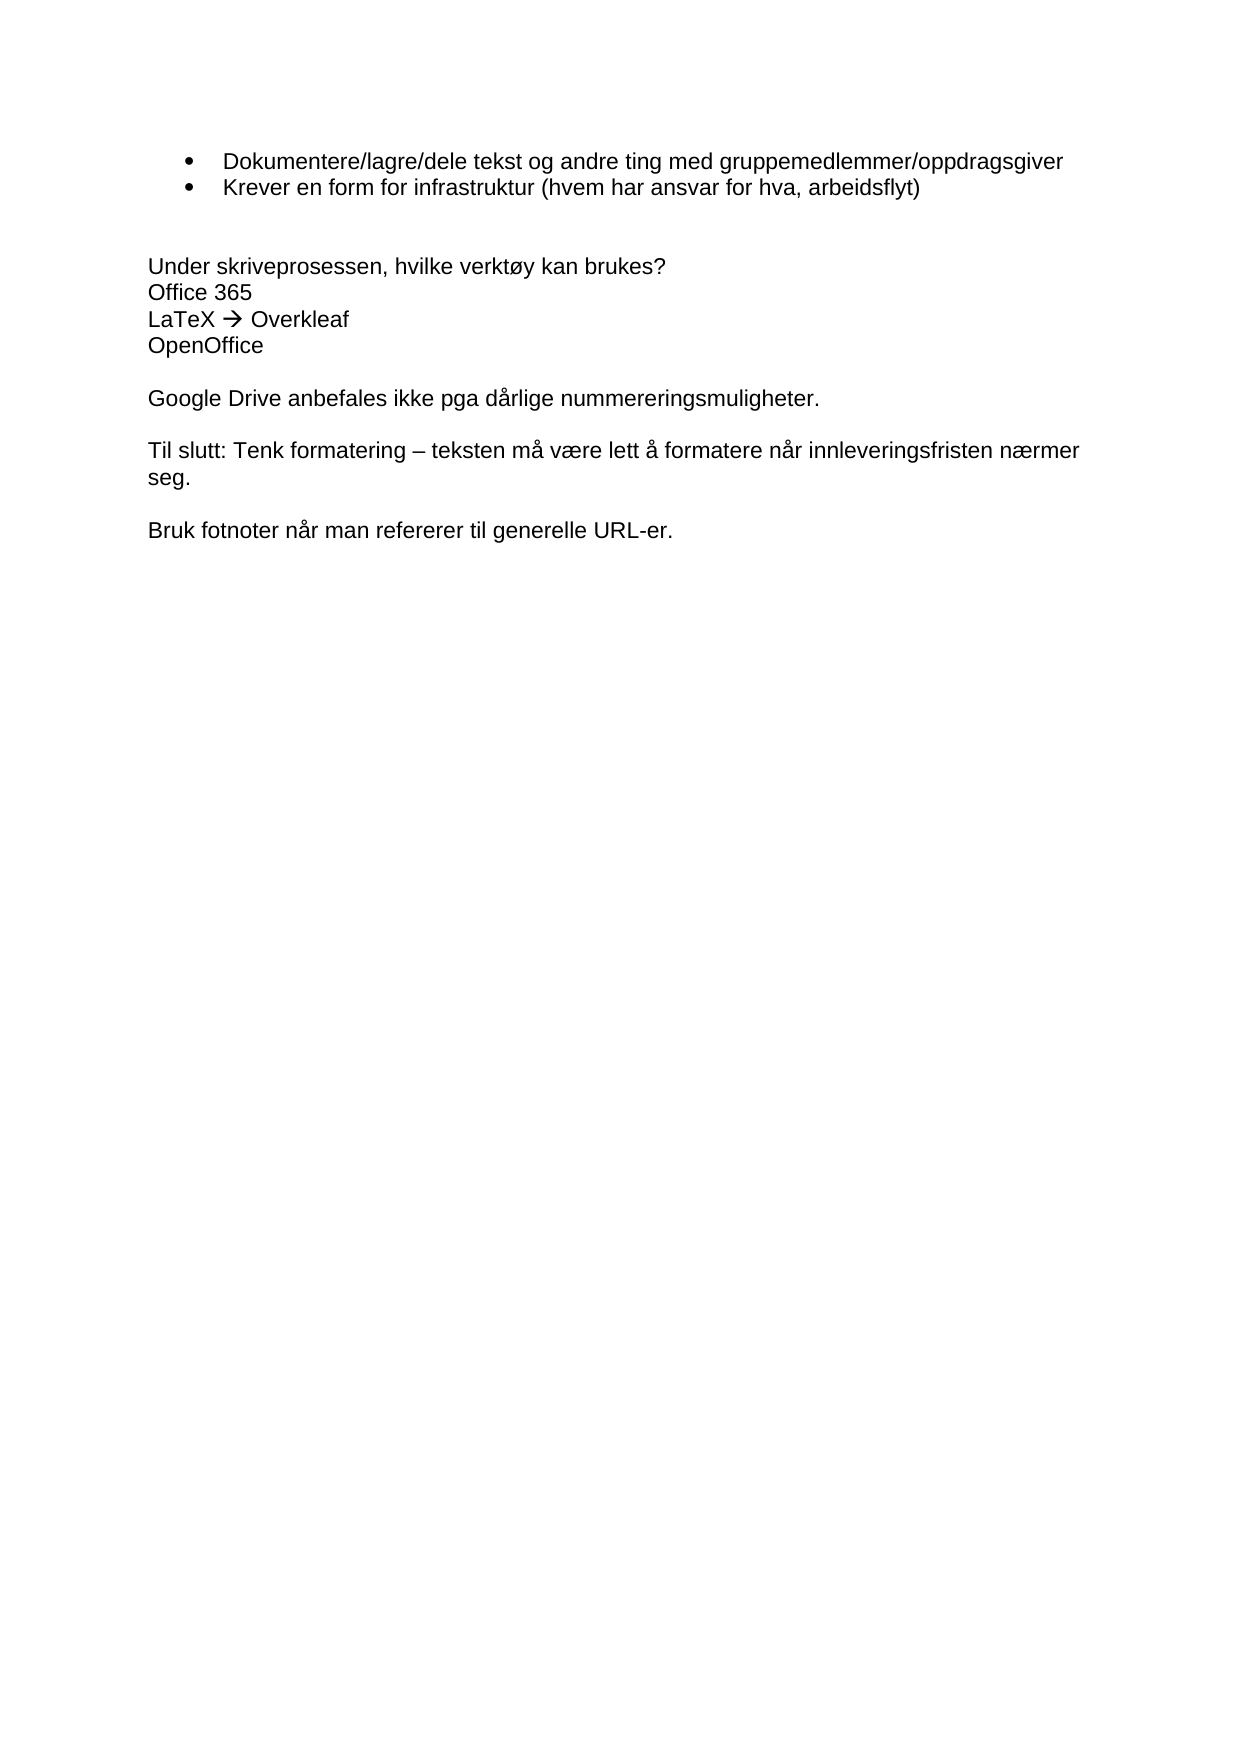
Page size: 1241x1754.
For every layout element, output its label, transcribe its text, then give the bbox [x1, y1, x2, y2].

text Google Drive anbefales ikke pga dårlige nummereringsmuligheter. [148, 385, 1093, 411]
list Krever en form for infrastruktur (hvem har ansvar for hva, arbeidsflyt) [185, 174, 1093, 200]
text LaTeX  Overkleaf [148, 306, 1093, 332]
text Til slutt: Tenk formatering – teksten må være lett å formatere når innleveringsfristen nærmer seg. [148, 437, 1093, 490]
text OpenOffice [148, 332, 1093, 358]
list Dokumentere/lagre/dele tekst og andre ting med gruppemedlemmer/oppdragsgiver [185, 148, 1093, 174]
text Bruk fotnoter når man refererer til generelle URL-er. [148, 517, 1093, 543]
text Office 365 [148, 279, 1093, 306]
text Under skriveprosessen, hvilke verktøy kan brukes? [148, 253, 1093, 279]
